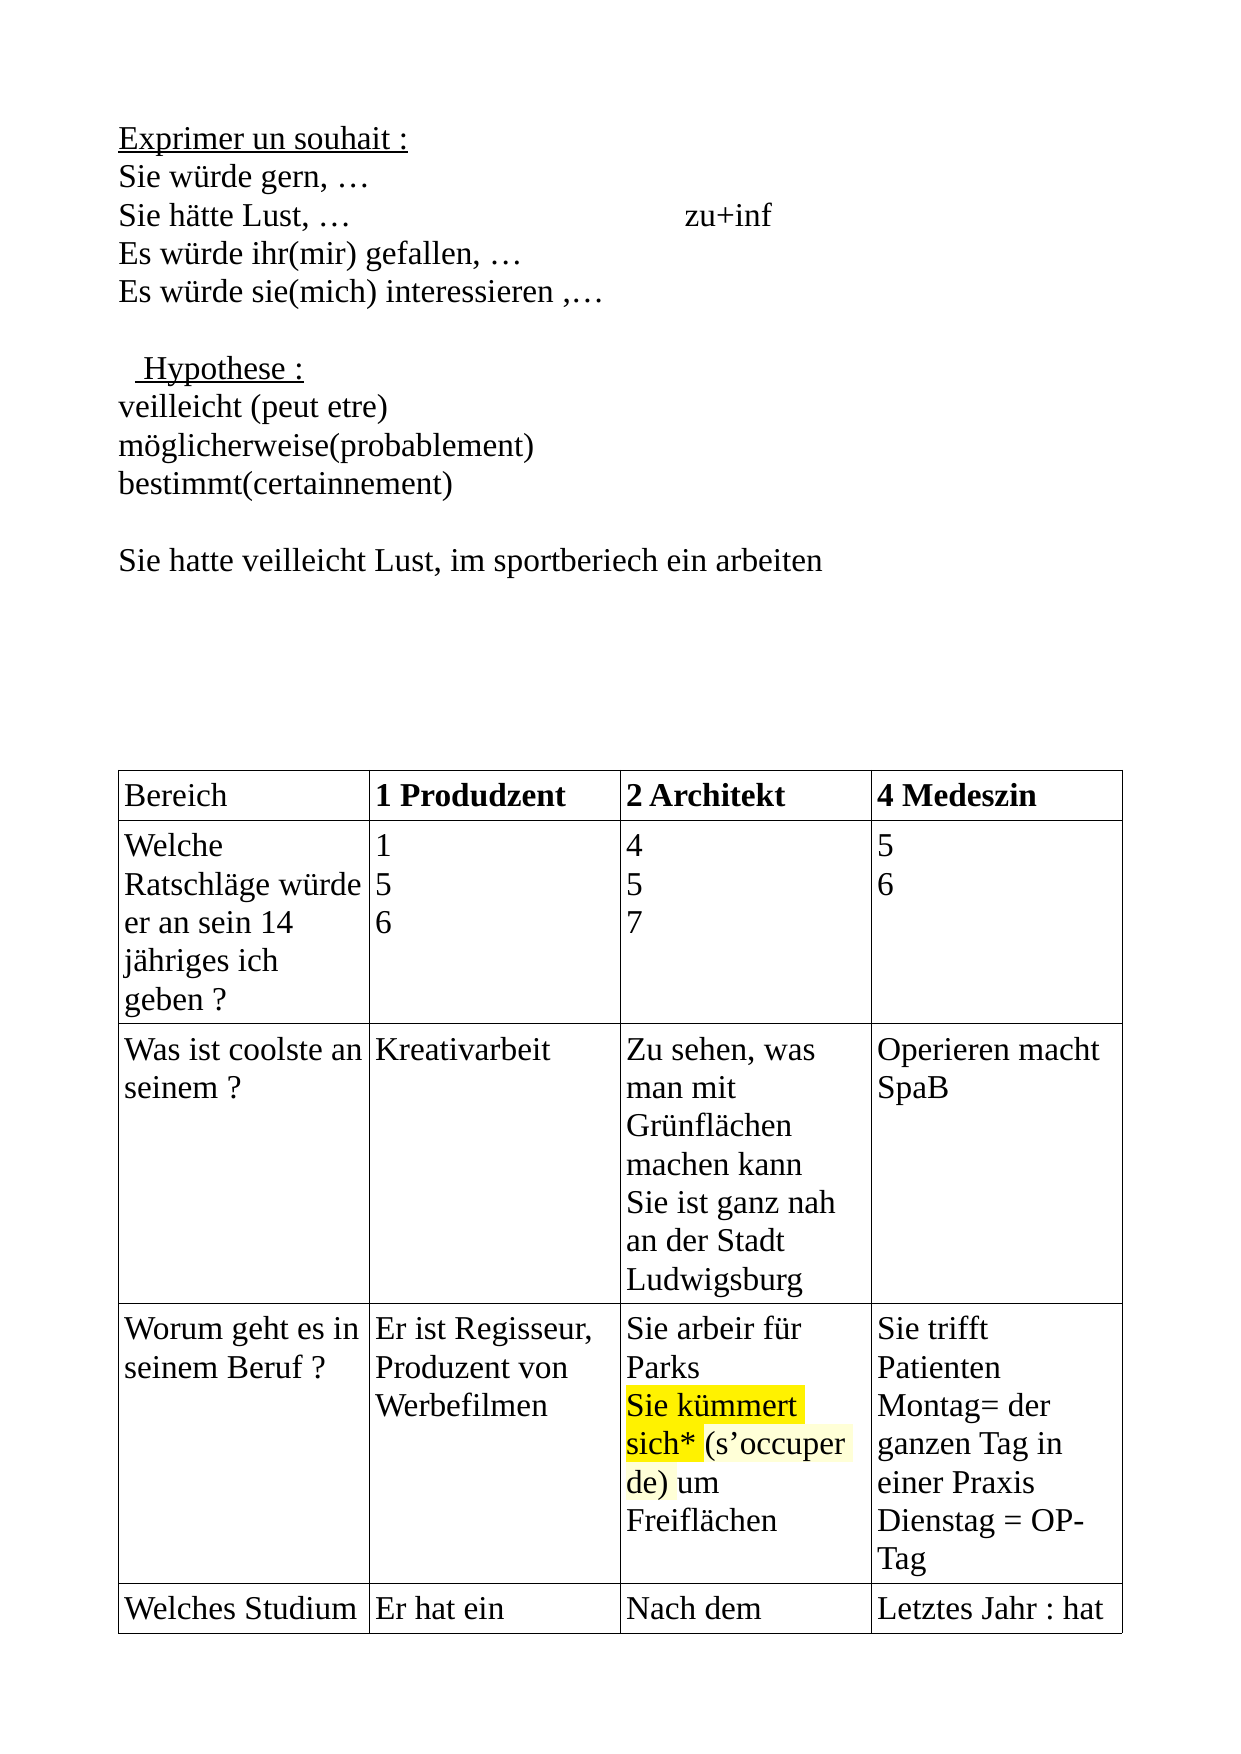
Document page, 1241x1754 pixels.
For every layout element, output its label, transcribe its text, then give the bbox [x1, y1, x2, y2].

table_cell Welche Ratschläge würde er an sein 14 jähriges ich geben ? [119, 821, 369, 1023]
text Exprimer un souhait : [118, 118, 1122, 156]
table_cell 1 5 6 [370, 821, 620, 1023]
text möglicherweise(probablement) [118, 425, 1122, 463]
table_cell Nach dem [621, 1584, 871, 1633]
table_cell 4 5 7 [621, 821, 871, 1023]
table_cell Sie trifft Patienten Montag= der ganzen Tag in einer Praxis Dienstag = OP-Tag [872, 1304, 1122, 1583]
text Sie hätte Lust, … zu+inf [118, 195, 1122, 233]
table_header 2 Architekt [621, 771, 871, 820]
text Sie würde gern, … [118, 156, 1122, 195]
table_header 4 Medeszin [872, 771, 1122, 820]
table_cell Worum geht es in seinem Beruf ? [119, 1304, 369, 1583]
table_cell Operieren macht SpaB [872, 1024, 1122, 1303]
table_cell Er hat ein [370, 1584, 620, 1633]
table_cell Letztes Jahr : hat [872, 1584, 1122, 1633]
text veilleicht (peut etre) [118, 386, 1122, 425]
text Hypothese : [118, 348, 1122, 386]
table_cell Er ist Regisseur, Produzent von Werbefilmen [370, 1304, 620, 1583]
table_cell Welches Studium [119, 1584, 369, 1633]
table_cell Sie arbeir für Parks Sie kümmert sich* (s’occuper de) um Freiflächen [621, 1304, 871, 1583]
table_cell 5 6 [872, 821, 1122, 1023]
table_cell Zu sehen, was man mit Grünflächen machen kann Sie ist ganz nah an der Stadt Ludwigsburg [621, 1024, 871, 1303]
text bestimmt(certainnement) [118, 463, 1122, 501]
table_cell Was ist coolste an seinem ? [119, 1024, 369, 1303]
text Sie hatte veilleicht Lust, im sportberiech ein arbeiten [118, 540, 1122, 578]
text Es würde sie(mich) interessieren ,… [118, 271, 1122, 310]
table_header 1 Produdzent [370, 771, 620, 820]
table_cell Kreativarbeit [370, 1024, 620, 1303]
table_header Bereich [119, 771, 369, 820]
text Es würde ihr(mir) gefallen, … [118, 233, 1122, 271]
